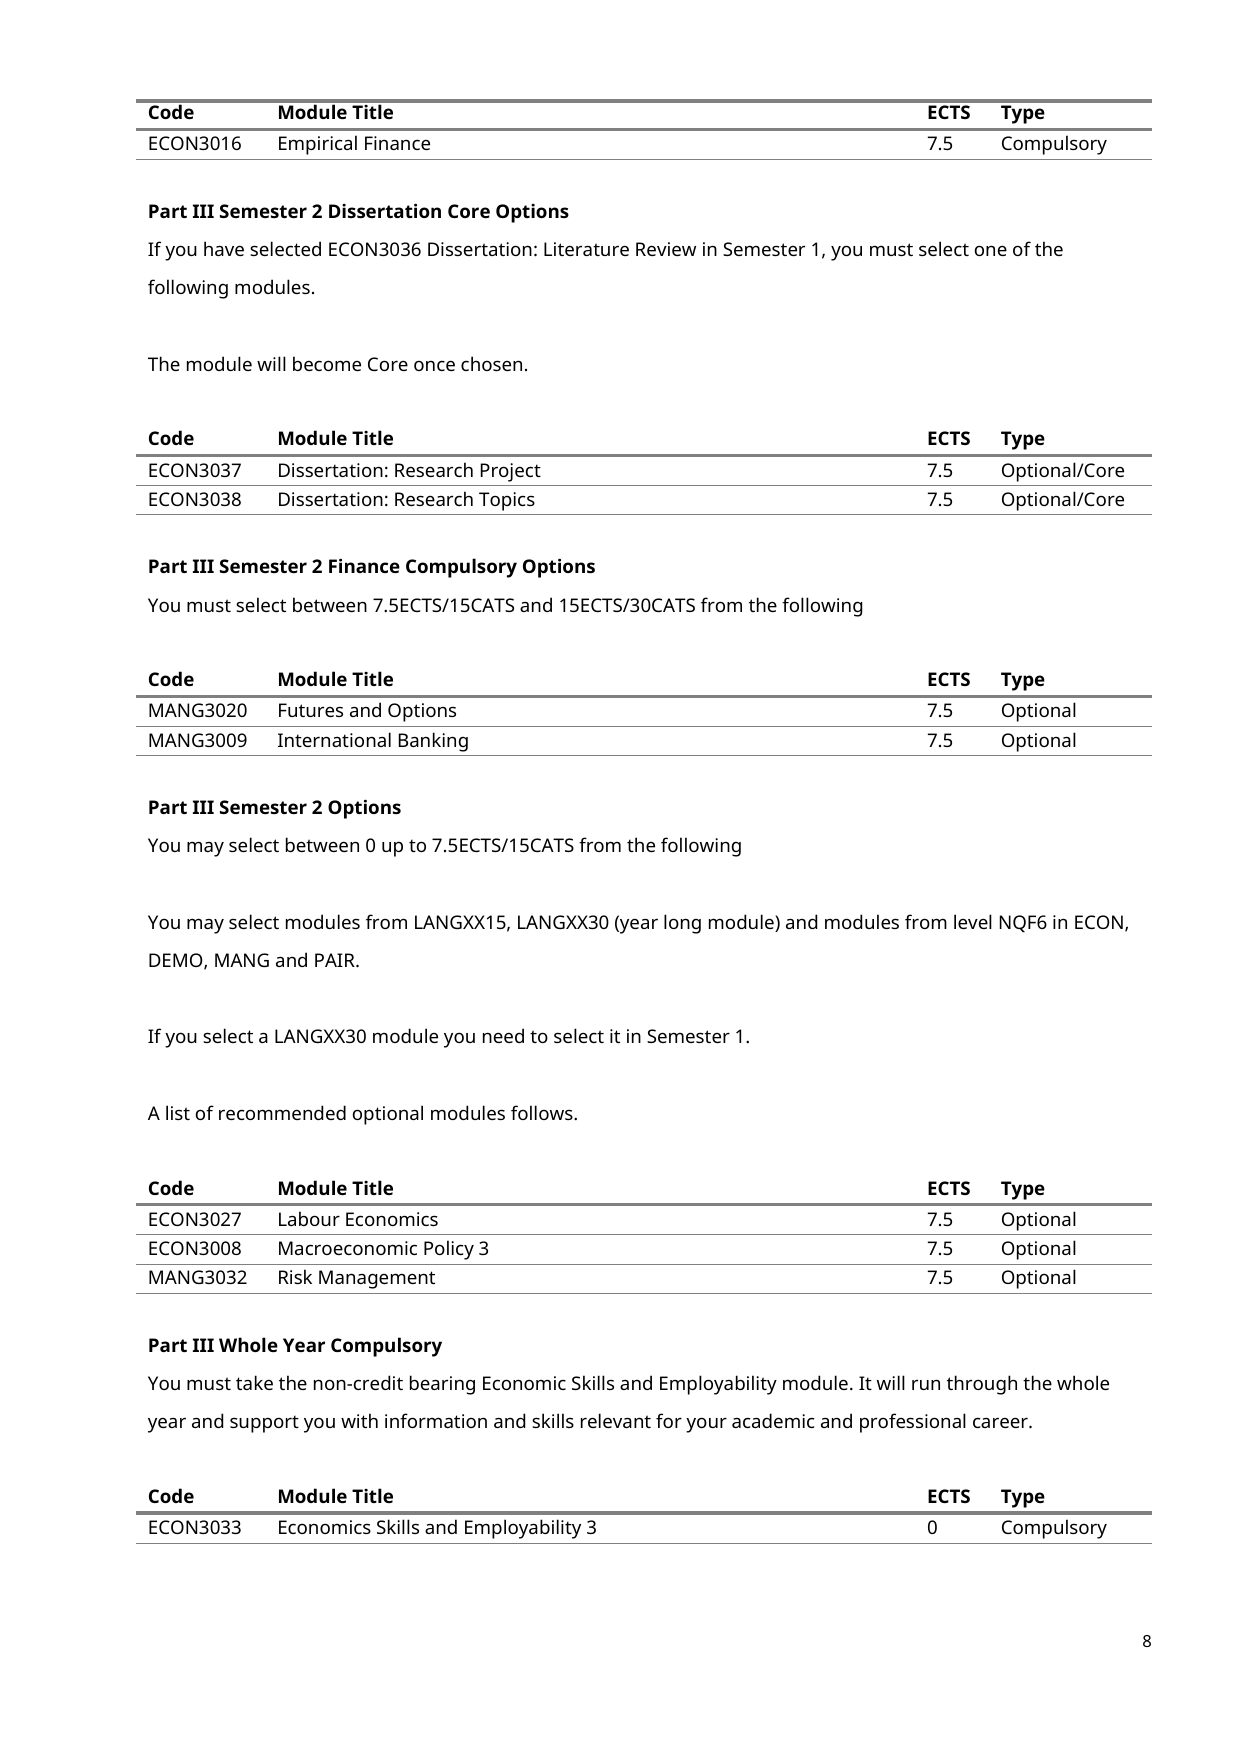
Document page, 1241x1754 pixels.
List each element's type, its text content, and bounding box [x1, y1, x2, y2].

table_cell ECTS [916, 666, 989, 694]
table_cell 7.5 [916, 1206, 989, 1234]
table_cell Code [136, 1175, 266, 1203]
table_cell Type [989, 426, 1152, 454]
table_cell Code [136, 1483, 266, 1511]
table_cell Module Title [266, 1483, 916, 1511]
table_cell 7.5 [916, 1265, 989, 1293]
table_cell ECTS [916, 1483, 989, 1511]
table_cell Part III Semester 2 Dissertation Core Options If you have selected ECON3036 Dissertation: Literature Review in Semester 1, you must select one of the following modules. The module will become Core once chosen. [136, 160, 1152, 426]
table_cell Optional/Core [989, 457, 1152, 485]
table_cell Compulsory [989, 1515, 1152, 1543]
table_cell MANG3009 [136, 727, 266, 755]
table_cell Part III Semester 2 Finance Compulsory Options You must select between 7.5ECTS/15CATS and 15ECTS/30CATS from the following [136, 515, 1152, 666]
table_cell ECTS [916, 103, 989, 127]
table_cell Module Title [266, 666, 916, 694]
table_cell 7.5 [916, 698, 989, 726]
table_cell ECON3016 [136, 131, 266, 159]
table_cell Optional [989, 727, 1152, 755]
table_cell Futures and Options [266, 698, 916, 726]
table_cell 7.5 [916, 727, 989, 755]
table_cell Labour Economics [266, 1206, 916, 1234]
table_cell Optional [989, 1235, 1152, 1264]
table_cell Module Title [266, 426, 916, 454]
table_cell Compulsory [989, 131, 1152, 159]
table_cell ECON3027 [136, 1206, 266, 1234]
table_cell Type [989, 1483, 1152, 1511]
table_cell ECON3008 [136, 1235, 266, 1264]
table_cell 7.5 [916, 486, 989, 514]
table_cell Code [136, 103, 266, 127]
table_cell Empirical Finance [266, 131, 916, 159]
table_cell Risk Management [266, 1265, 916, 1293]
table_cell Module Title [266, 103, 916, 127]
table_cell Module Title [266, 1175, 916, 1203]
table_cell Type [989, 1175, 1152, 1203]
table_cell Code [136, 666, 266, 694]
table_cell Dissertation: Research Project [266, 457, 916, 485]
table_cell Economics Skills and Employability 3 [266, 1515, 916, 1543]
table_cell Type [989, 103, 1152, 127]
table_cell 7.5 [916, 1235, 989, 1264]
table_cell International Banking [266, 727, 916, 755]
table_cell Part III Whole Year Compulsory You must take the non-credit bearing Economic Skills and Employability module. It will run through the whole year and support you with information and skills relevant for your academic and professional career. [136, 1294, 1152, 1483]
table_cell Part III Semester 2 Options You may select between 0 up to 7.5ECTS/15CATS from the following You may select modules from LANGXX15, LANGXX30 (year long module) and modules from level NQF6 in ECON, DEMO, MANG and PAIR. If you select a LANGXX30 module you need to select it in Semester 1. A list of recommended optional modules follows. [136, 756, 1152, 1175]
table_cell 0 [916, 1515, 989, 1543]
table_cell Optional [989, 1265, 1152, 1293]
table_cell Optional [989, 1206, 1152, 1234]
table_cell 7.5 [916, 131, 989, 159]
table_cell Optional [989, 698, 1152, 726]
table_cell ECON3037 [136, 457, 266, 485]
table_cell Macroeconomic Policy 3 [266, 1235, 916, 1264]
table_cell MANG3020 [136, 698, 266, 726]
table_cell ECTS [916, 1175, 989, 1203]
table_cell Type [989, 666, 1152, 694]
table_cell ECTS [916, 426, 989, 454]
table_cell Code [136, 426, 266, 454]
table_cell Dissertation: Research Topics [266, 486, 916, 514]
table_cell MANG3032 [136, 1265, 266, 1293]
table_cell 7.5 [916, 457, 989, 485]
table_cell Optional/Core [989, 486, 1152, 514]
table_cell ECON3033 [136, 1515, 266, 1543]
table_cell ECON3038 [136, 486, 266, 514]
